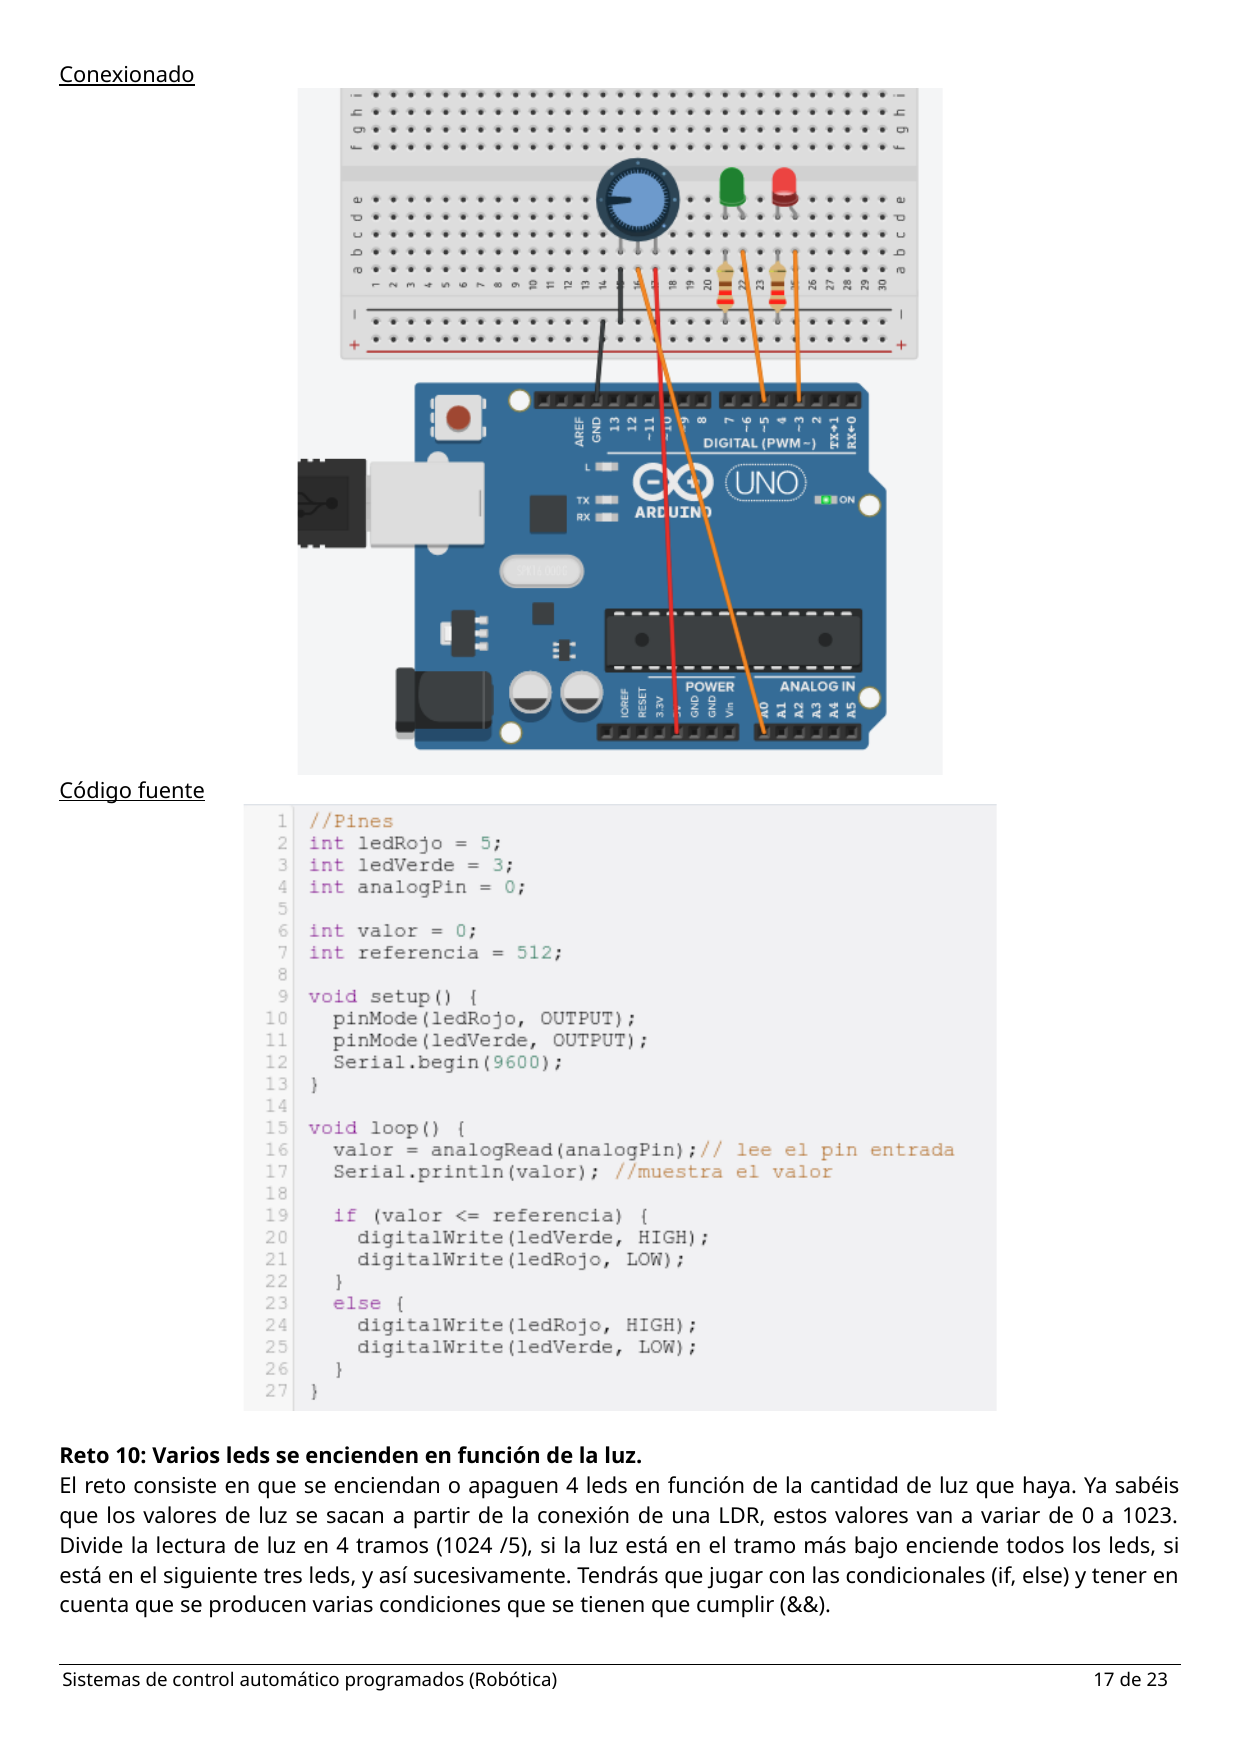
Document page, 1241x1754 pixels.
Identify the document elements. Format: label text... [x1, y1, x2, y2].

text El reto consiste en que se enciendan o apaguen 4 leds en función de la cantidad de luz que haya. Ya sabéis que los valores de luz se sacan a partir de la conexión de una LDR, estos valores van a variar de 0 a 1023. Divide la lectura de luz en 4 tramos (1024 /5), si la luz está en el tramo más bajo enciende todos los leds, si está en el siguiente tres leds, y así sucesivamente. Tendrás que jugar con las condicionales (if, else) y tener en cuenta que se producen varias condiciones que se tienen que cumplir (&&). [59, 1470, 1181, 1619]
list Reto 10: Varios leds se encienden en función de la luz. [59, 1440, 1181, 1470]
text Código fuente [59, 89, 1181, 804]
picture [297, 88, 943, 775]
picture [243, 804, 997, 1411]
text Conexionado [59, 59, 1181, 89]
